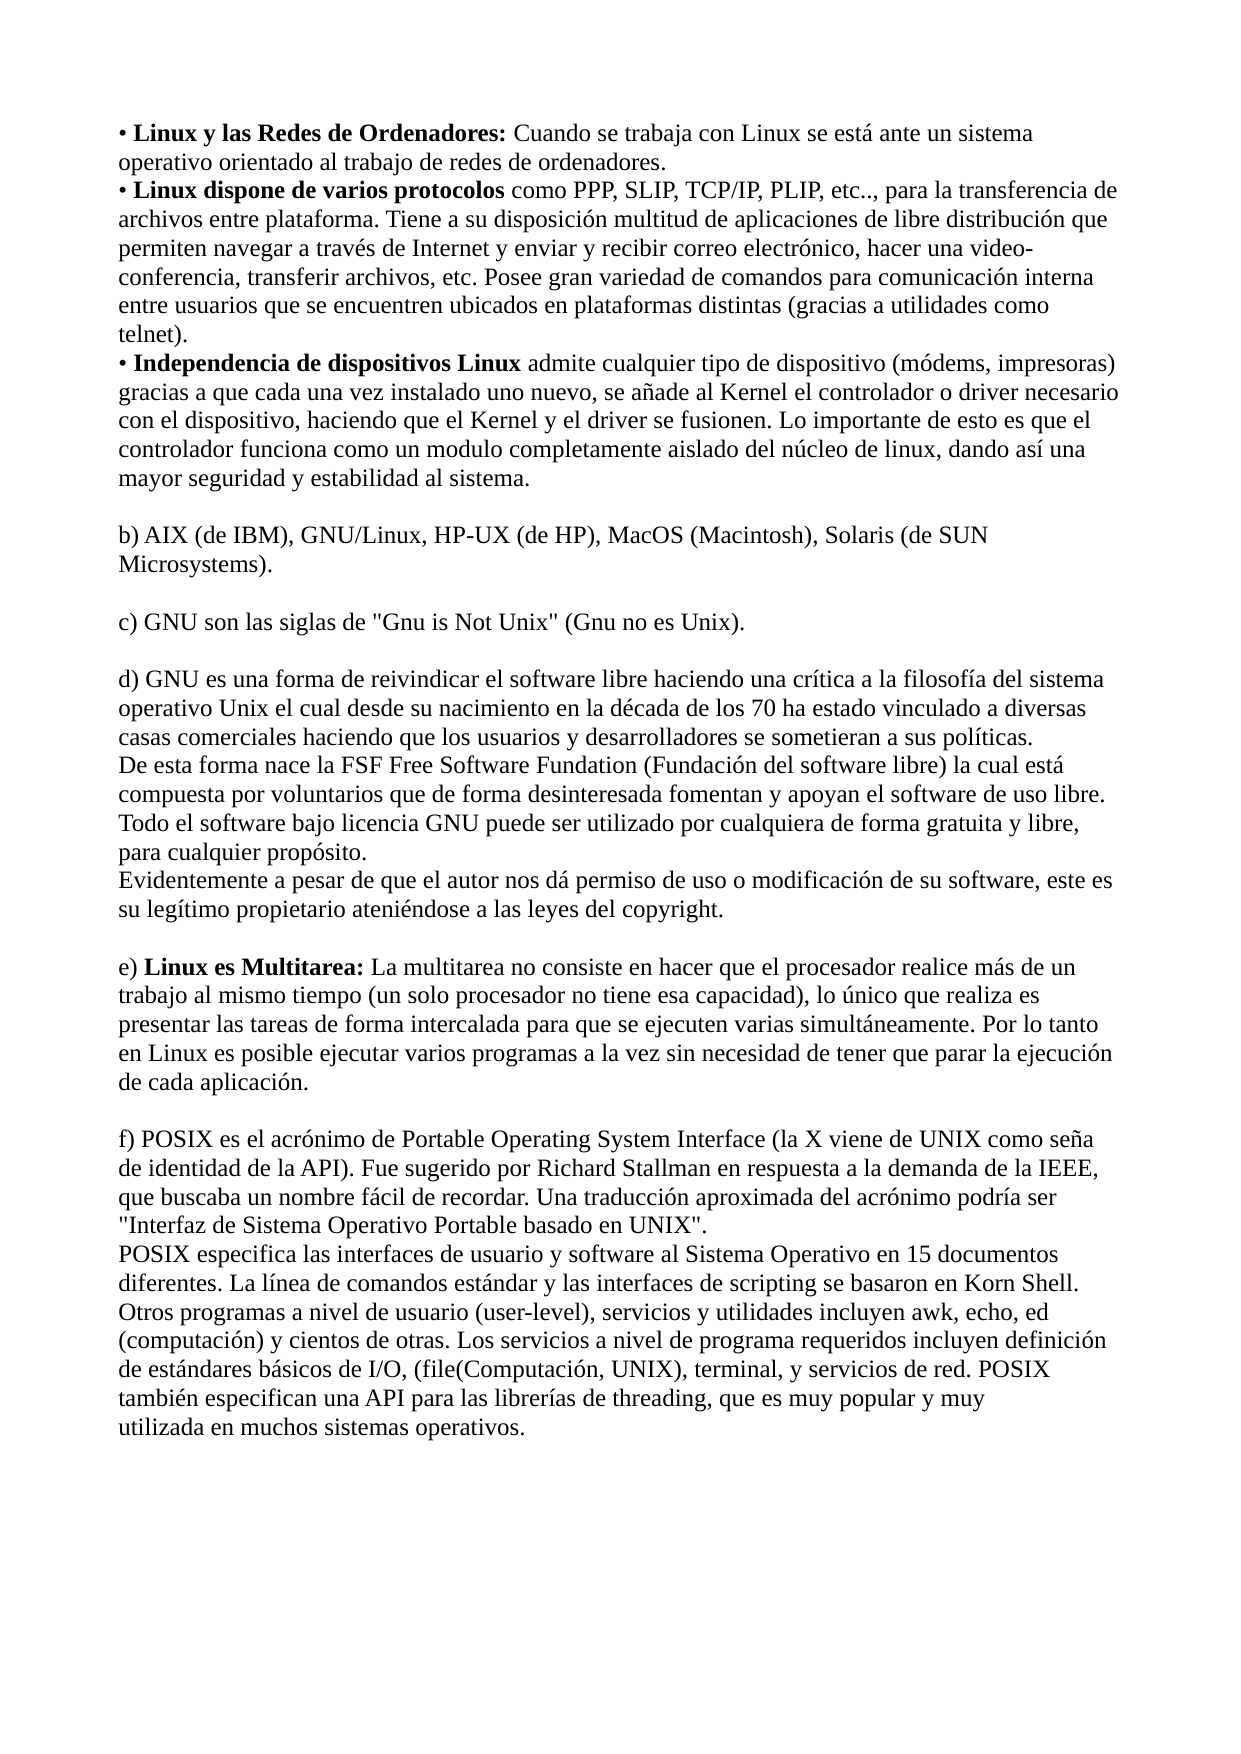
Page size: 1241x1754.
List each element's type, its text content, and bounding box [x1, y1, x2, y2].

text De esta forma nace la FSF Free Software Fundation (Fundación del software libre) la cual está compuesta por voluntarios que de forma desinteresada fomentan y apoyan el software de uso libre. [118, 751, 1122, 808]
text Todo el software bajo licencia GNU puede ser utilizado por cualquiera de forma gratuita y libre, para cualquier propósito. [118, 808, 1122, 866]
text conferencia, transferir archivos, etc. Posee gran variedad de comandos para comunicación interna entre usuarios que se encuentren ubicados en plataformas distintas (gracias a utilidades como telnet). [118, 262, 1122, 348]
text • Linux y las Redes de Ordenadores: Cuando se trabaja con Linux se está ante un sistema operativo orientado al trabajo de redes de ordenadores. [118, 118, 1122, 176]
text mayor seguridad y estabilidad al sistema. [118, 463, 1122, 492]
text utilizada en muchos sistemas operativos. [118, 1412, 1122, 1441]
text Evidentemente a pesar de que el autor nos dá permiso de uso o modificación de su software, este es su legítimo propietario ateniéndose a las leyes del copyright. [118, 866, 1122, 923]
text gracias a que cada una vez instalado uno nuevo, se añade al Kernel el controlador o driver necesario [118, 377, 1122, 406]
text • Linux dispone de varios protocolos como PPP, SLIP, TCP/IP, PLIP, etc.., para la transferencia de [118, 176, 1122, 204]
text controlador funciona como un modulo completamente aislado del núcleo de linux, dando así una [118, 434, 1122, 463]
text archivos entre plataforma. Tiene a su disposición multitud de aplicaciones de libre distribución que [118, 204, 1122, 233]
text b) AIX (de IBM), GNU/Linux, HP-UX (de HP), MacOS (Macintosh), Solaris (de SUN Microsystems). [118, 521, 1122, 578]
text f) POSIX es el acrónimo de Portable Operating System Interface (la X viene de UNIX como seña de identidad de la API). Fue sugerido por Richard Stallman en respuesta a la demanda de la IEEE, que buscaba un nombre fácil de recordar. Una traducción aproximada del acrónimo podría ser "Interfaz de Sistema Operativo Portable basado en UNIX". [118, 1124, 1122, 1239]
text e) Linux es Multitarea: La multitarea no consiste en hacer que el procesador realice más de un trabajo al mismo tiempo (un solo procesador no tiene esa capacidad), lo único que realiza es presentar las tareas de forma intercalada para que se ejecuten varias simultáneamente. Por lo tanto en Linux es posible ejecutar varios programas a la vez sin necesidad de tener que parar la ejecución de cada aplicación. [118, 952, 1122, 1096]
text c) GNU son las siglas de "Gnu is Not Unix" (Gnu no es Unix). [118, 607, 1122, 636]
text d) GNU es una forma de reivindicar el software libre haciendo una crítica a la filosofía del sistema operativo Unix el cual desde su nacimiento en la década de los 70 ha estado vinculado a diversas casas comerciales haciendo que los usuarios y desarrolladores se sometieran a sus políticas. [118, 664, 1122, 751]
text • Independencia de dispositivos Linux admite cualquier tipo de dispositivo (módems, impresoras) [118, 348, 1122, 377]
text con el dispositivo, haciendo que el Kernel y el driver se fusionen. Lo importante de esto es que el [118, 406, 1122, 434]
text permiten navegar a través de Internet y enviar y recibir correo electrónico, hacer una video- [118, 233, 1122, 262]
text POSIX especifica las interfaces de usuario y software al Sistema Operativo en 15 documentos diferentes. La línea de comandos estándar y las interfaces de scripting se basaron en Korn Shell. Otros programas a nivel de usuario (user-level), servicios y utilidades incluyen awk, echo, ed (computación) y cientos de otras. Los servicios a nivel de programa requeridos incluyen definición de estándares básicos de I/O, (file(Computación, UNIX), terminal, y servicios de red. POSIX también especifican una API para las librerías de threading, que es muy popular y muy [118, 1239, 1122, 1412]
